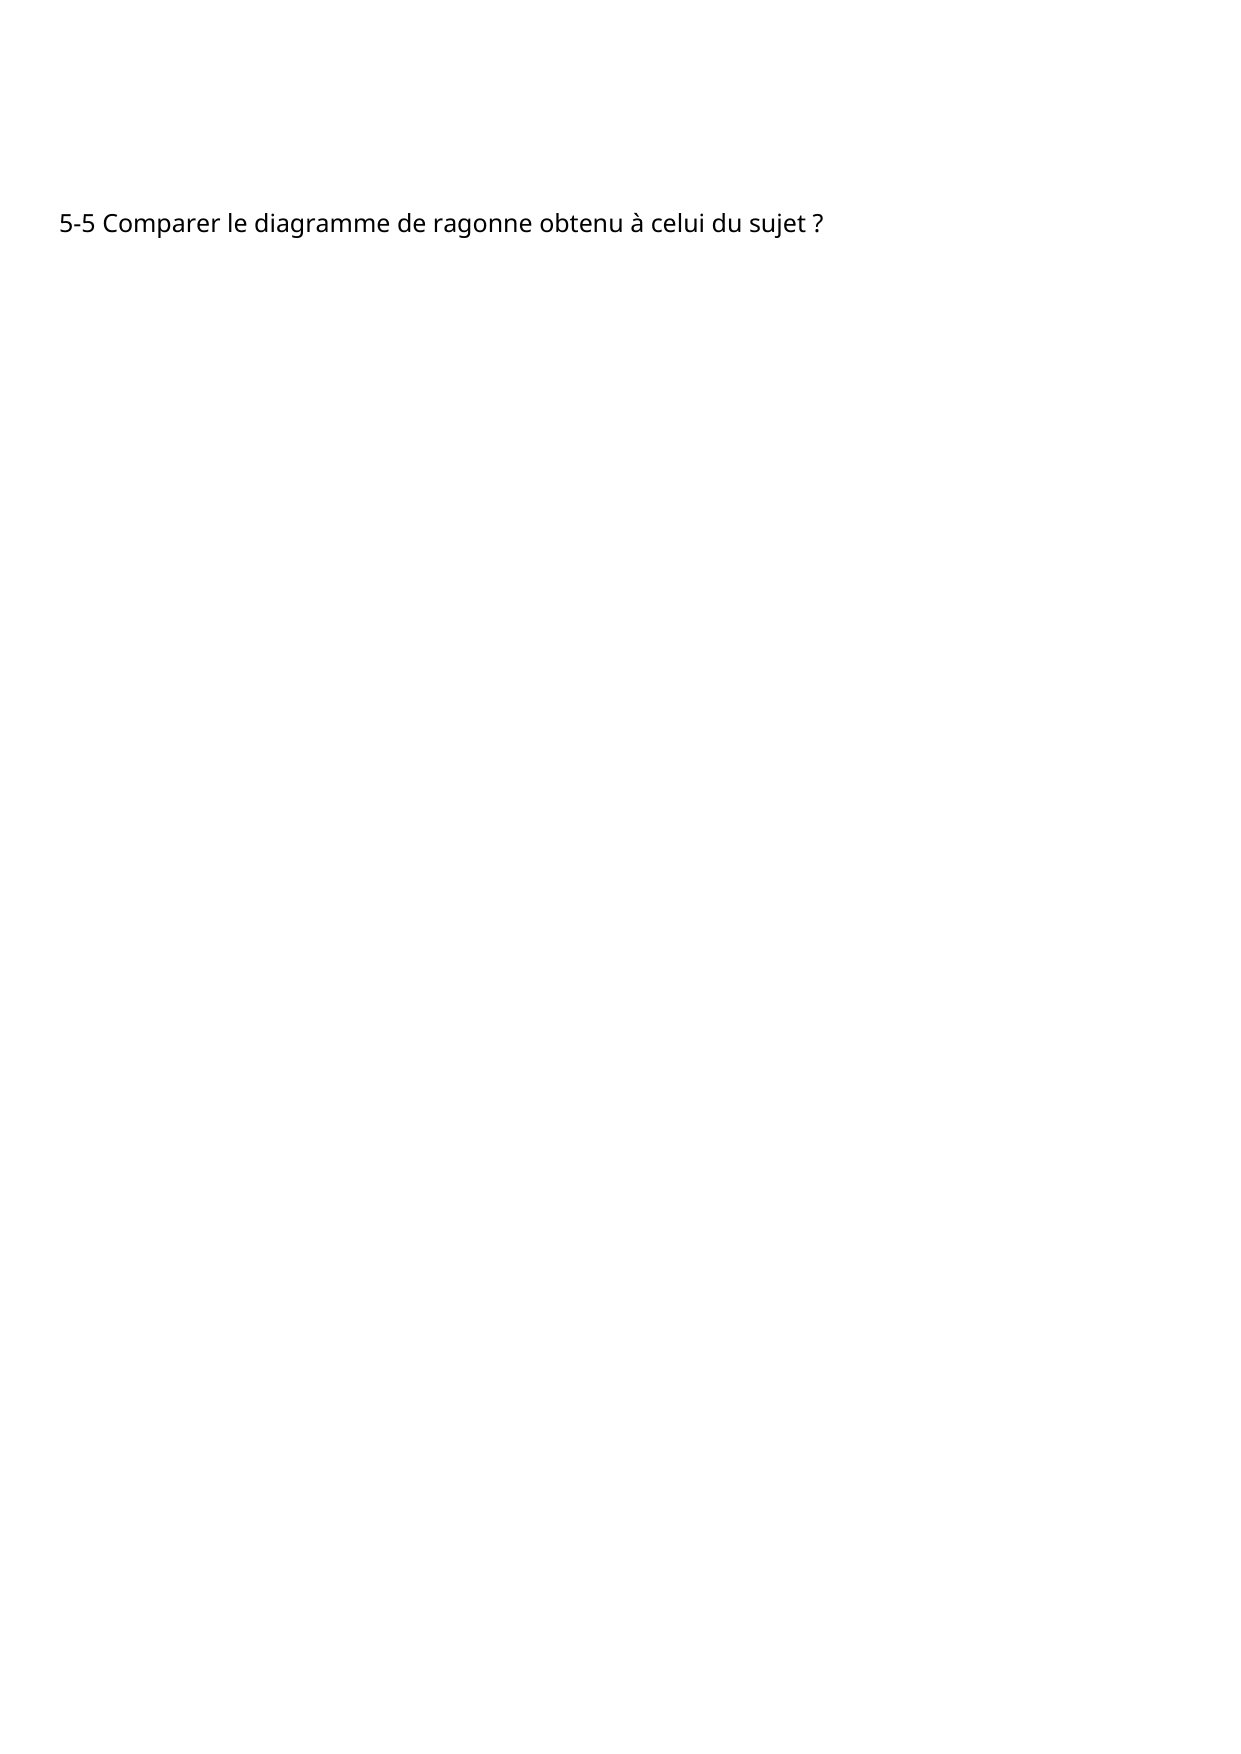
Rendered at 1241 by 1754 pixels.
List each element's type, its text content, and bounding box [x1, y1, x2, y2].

text 5-5 Comparer le diagramme de ragonne obtenu à celui du sujet ? [59, 206, 1187, 240]
